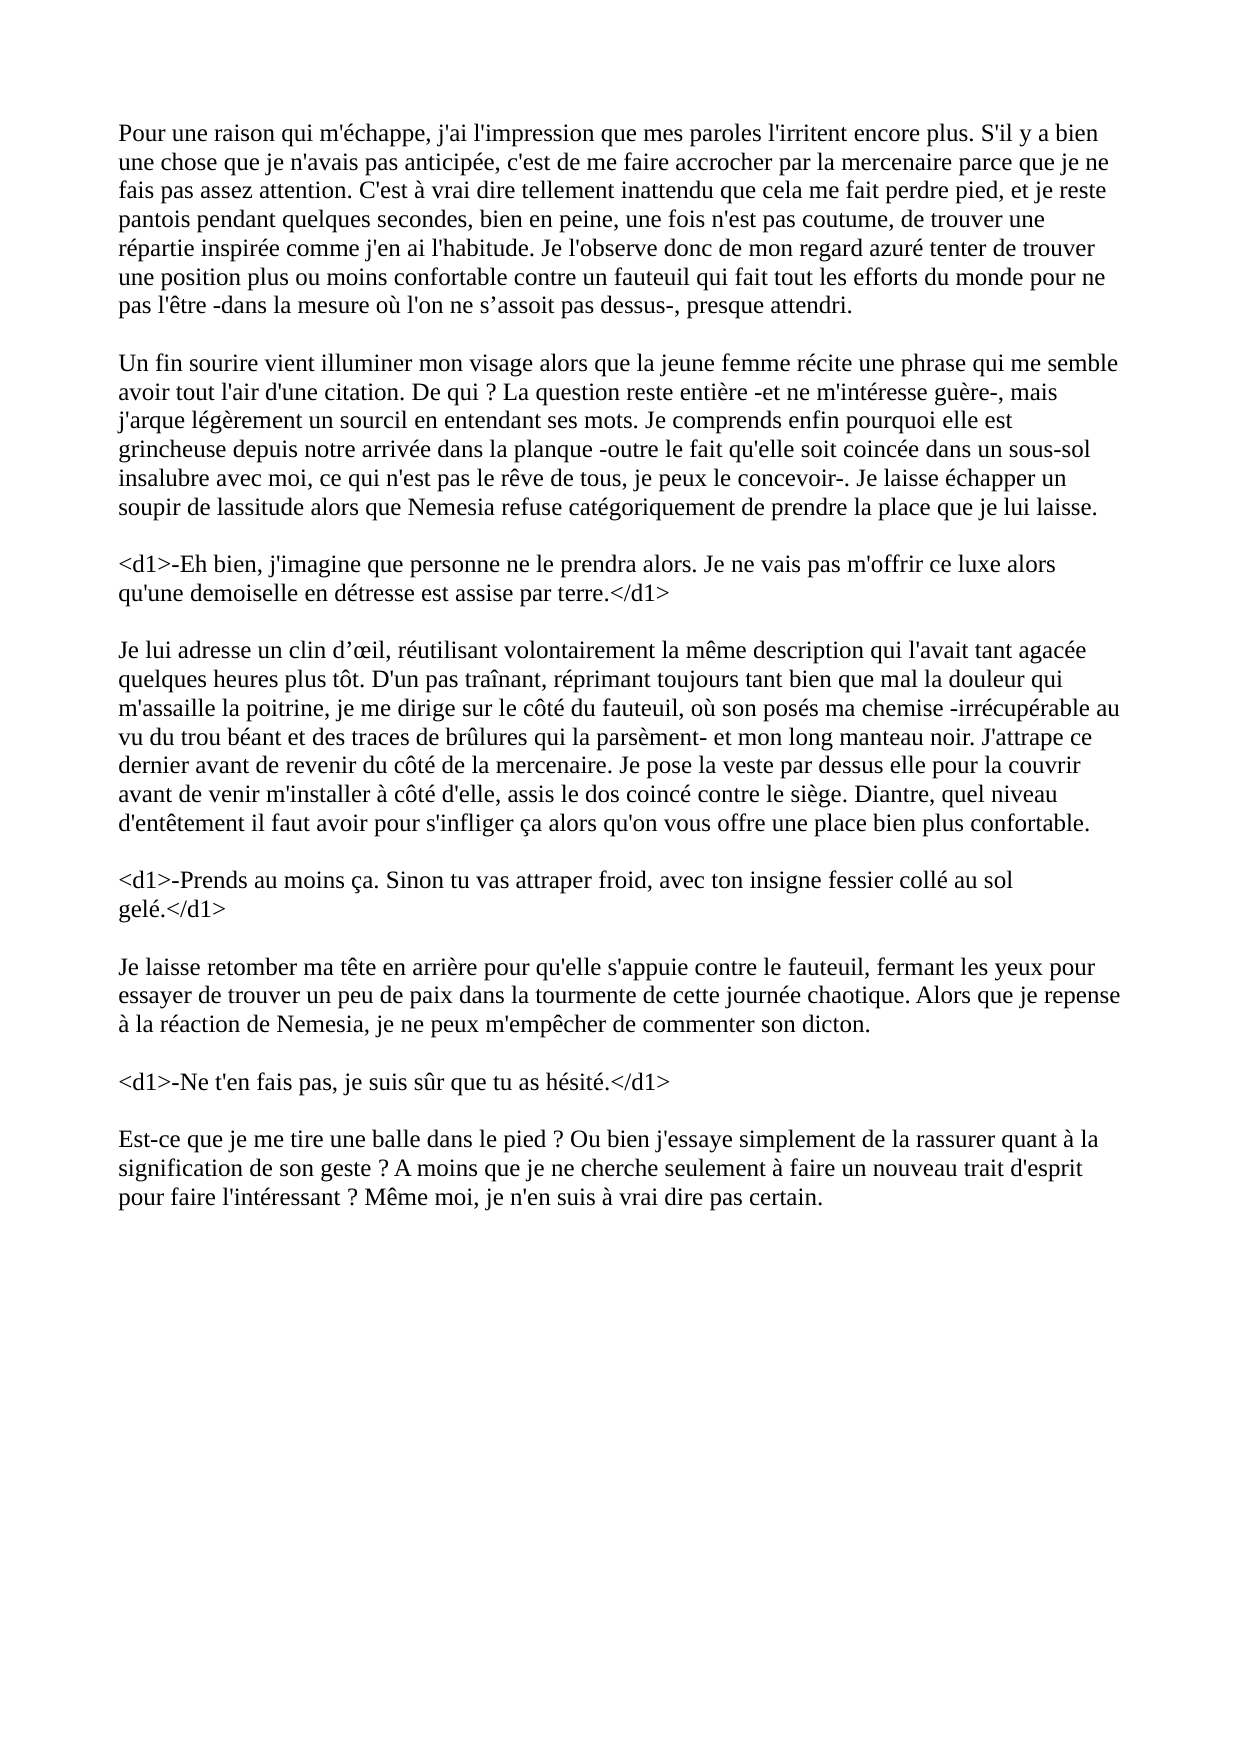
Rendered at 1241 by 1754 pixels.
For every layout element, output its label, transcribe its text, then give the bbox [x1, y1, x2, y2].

text Est-ce que je me tire une balle dans le pied ? Ou bien j'essaye simplement de la rassurer quant à la signification de son geste ? A moins que je ne cherche seulement à faire un nouveau trait d'esprit pour faire l'intéressant ? Même moi, je n'en suis à vrai dire pas certain. [118, 1124, 1122, 1211]
text Pour une raison qui m'échappe, j'ai l'impression que mes paroles l'irritent encore plus. S'il y a bien une chose que je n'avais pas anticipée, c'est de me faire accrocher par la mercenaire parce que je ne fais pas assez attention. C'est à vrai dire tellement inattendu que cela me fait perdre pied, et je reste pantois pendant quelques secondes, bien en peine, une fois n'est pas coutume, de trouver une répartie inspirée comme j'en ai l'habitude. Je l'observe donc de mon regard azuré tenter de trouver une position plus ou moins confortable contre un fauteuil qui fait tout les efforts du monde pour ne pas l'être -dans la mesure où l'on ne s’assoit pas dessus-, presque attendri. [118, 118, 1122, 319]
text Je lui adresse un clin d’œil, réutilisant volontairement la même description qui l'avait tant agacée quelques heures plus tôt. D'un pas traînant, réprimant toujours tant bien que mal la douleur qui m'assaille la poitrine, je me dirige sur le côté du fauteuil, où son posés ma chemise -irrécupérable au vu du trou béant et des traces de brûlures qui la parsèment- et mon long manteau noir. J'attrape ce dernier avant de revenir du côté de la mercenaire. Je pose la veste par dessus elle pour la couvrir avant de venir m'installer à côté d'elle, assis le dos coincé contre le siège. Diantre, quel niveau d'entêtement il faut avoir pour s'infliger ça alors qu'on vous offre une place bien plus confortable. [118, 636, 1122, 837]
text Un fin sourire vient illuminer mon visage alors que la jeune femme récite une phrase qui me semble avoir tout l'air d'une citation. De qui ? La question reste entière -et ne m'intéresse guère-, mais j'arque légèrement un sourcil en entendant ses mots. Je comprends enfin pourquoi elle est grincheuse depuis notre arrivée dans la planque -outre le fait qu'elle soit coincée dans un sous-sol insalubre avec moi, ce qui n'est pas le rêve de tous, je peux le concevoir-. Je laisse échapper un soupir de lassitude alors que Nemesia refuse catégoriquement de prendre la place que je lui laisse. [118, 348, 1122, 521]
text Je laisse retomber ma tête en arrière pour qu'elle s'appuie contre le fauteuil, fermant les yeux pour essayer de trouver un peu de paix dans la tourmente de cette journée chaotique. Alors que je repense à la réaction de Nemesia, je ne peux m'empêcher de commenter son dicton. [118, 952, 1122, 1038]
text <d1>-Eh bien, j'imagine que personne ne le prendra alors. Je ne vais pas m'offrir ce luxe alors qu'une demoiselle en détresse est assise par terre.</d1> [118, 549, 1122, 607]
text <d1>-Ne t'en fais pas, je suis sûr que tu as hésité.</d1> [118, 1067, 1122, 1096]
text <d1>-Prends au moins ça. Sinon tu vas attraper froid, avec ton insigne fessier collé au sol gelé.</d1> [118, 866, 1122, 923]
